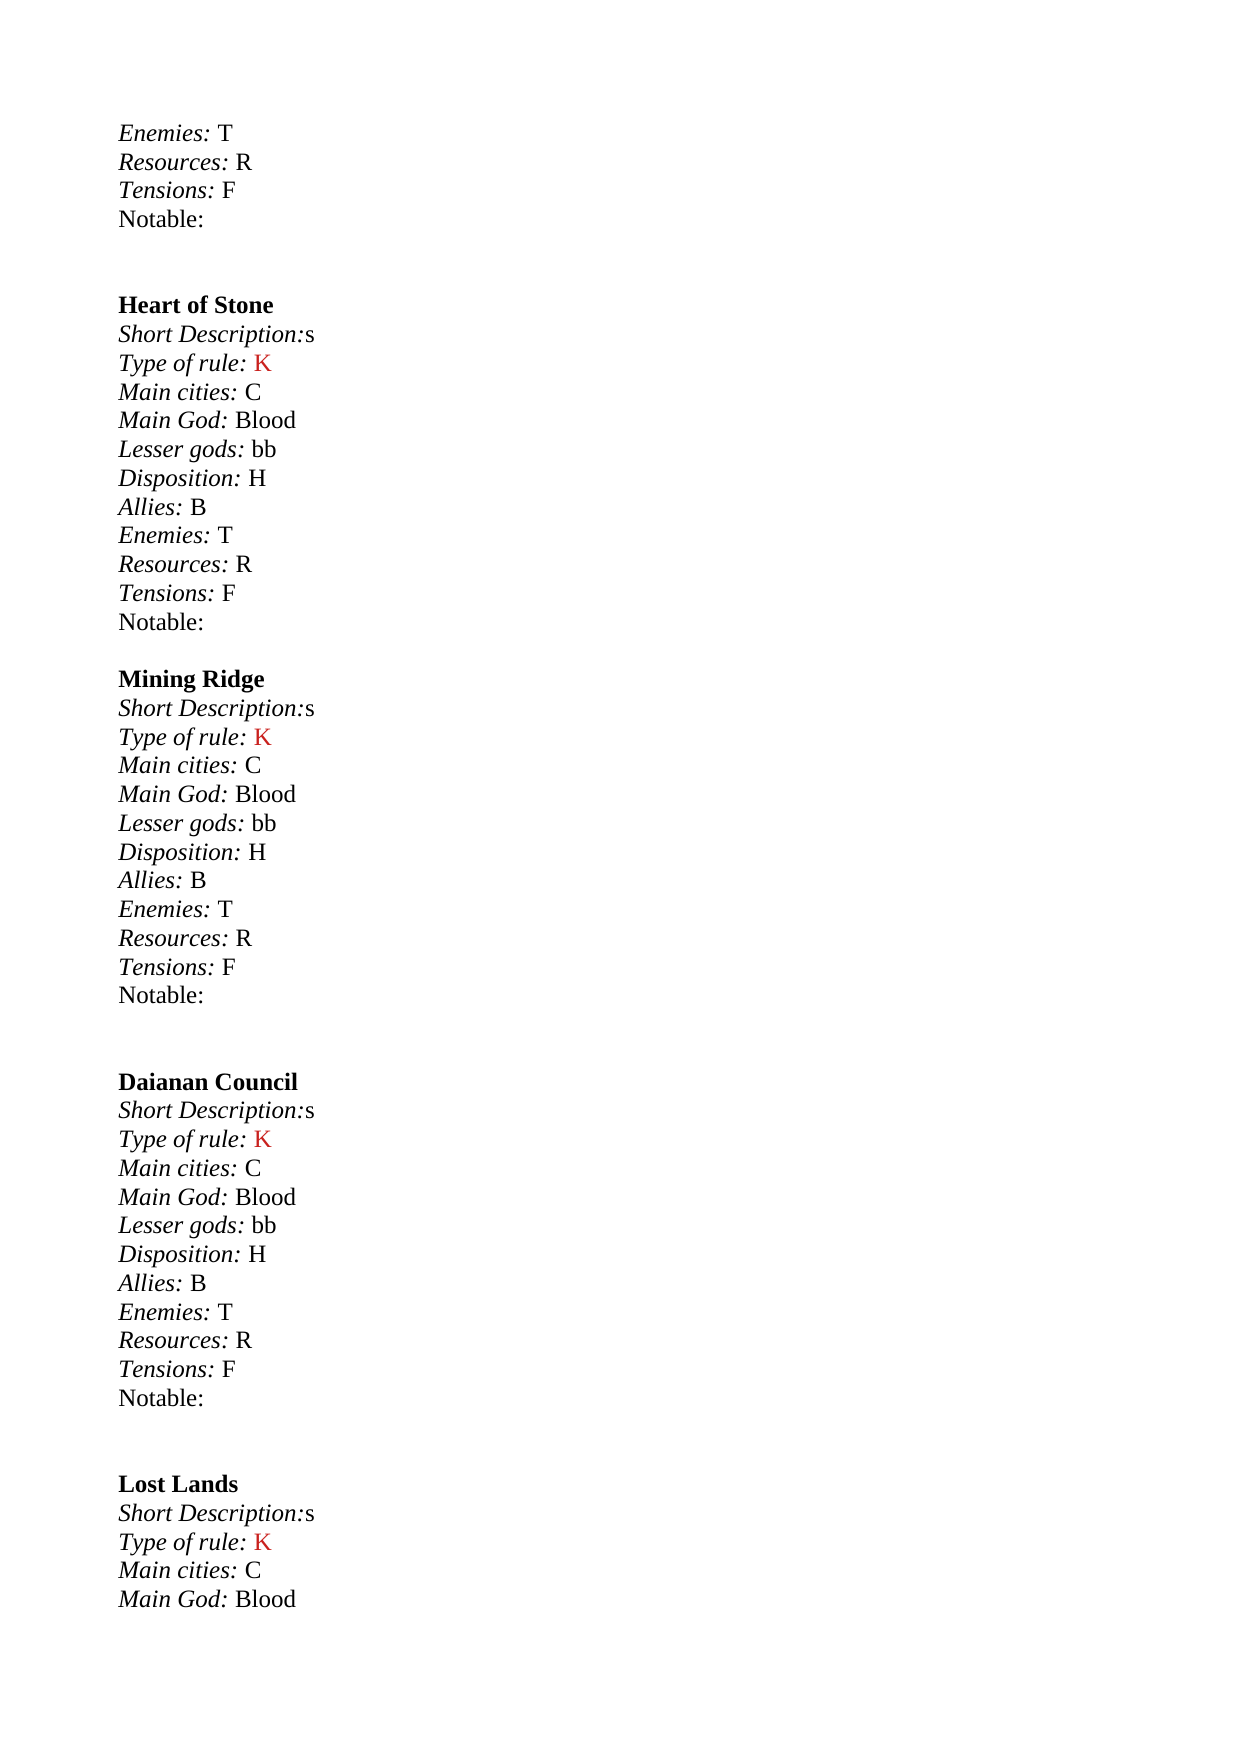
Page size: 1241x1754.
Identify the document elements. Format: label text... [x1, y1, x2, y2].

text Tensions: F [118, 1354, 1122, 1383]
text Short Description:s [118, 1498, 1122, 1527]
text Lost Lands [118, 1469, 1122, 1498]
text Enemies: T [118, 521, 1122, 549]
text Lesser gods: bb [118, 808, 1122, 837]
text Disposition: H [118, 837, 1122, 866]
text Type of rule: K [118, 1124, 1122, 1153]
text Short Description:s [118, 319, 1122, 348]
text Notable: [118, 607, 1122, 636]
text Main God: Blood [118, 406, 1122, 434]
text Disposition: H [118, 1239, 1122, 1268]
text Heart of Stone [118, 291, 1122, 319]
text Main cities: C [118, 1153, 1122, 1182]
text Type of rule: K [118, 1527, 1122, 1556]
text Main cities: C [118, 377, 1122, 406]
text Notable: [118, 981, 1122, 1009]
text Disposition: H [118, 463, 1122, 492]
text Main cities: C [118, 751, 1122, 779]
text Allies: B [118, 866, 1122, 894]
text Notable: [118, 1383, 1122, 1412]
text Type of rule: K [118, 722, 1122, 751]
text Main God: Blood [118, 1584, 1122, 1613]
text Tensions: F [118, 578, 1122, 607]
text Enemies: T [118, 118, 1122, 147]
text Tensions: F [118, 176, 1122, 204]
text Tensions: F [118, 952, 1122, 981]
text Main God: Blood [118, 1182, 1122, 1211]
text Enemies: T [118, 894, 1122, 923]
text Allies: B [118, 492, 1122, 521]
text Daianan Council [118, 1067, 1122, 1096]
text Resources: R [118, 923, 1122, 952]
text Type of rule: K [118, 348, 1122, 377]
text Mining Ridge [118, 664, 1122, 693]
text Resources: R [118, 1326, 1122, 1354]
text Notable: [118, 204, 1122, 233]
text Main God: Blood [118, 779, 1122, 808]
text Lesser gods: bb [118, 1211, 1122, 1239]
text Resources: R [118, 549, 1122, 578]
text Allies: B [118, 1268, 1122, 1297]
text Lesser gods: bb [118, 434, 1122, 463]
text Enemies: T [118, 1297, 1122, 1326]
text Main cities: C [118, 1556, 1122, 1584]
text Short Description:s [118, 693, 1122, 722]
text Resources: R [118, 147, 1122, 176]
text Short Description:s [118, 1096, 1122, 1124]
